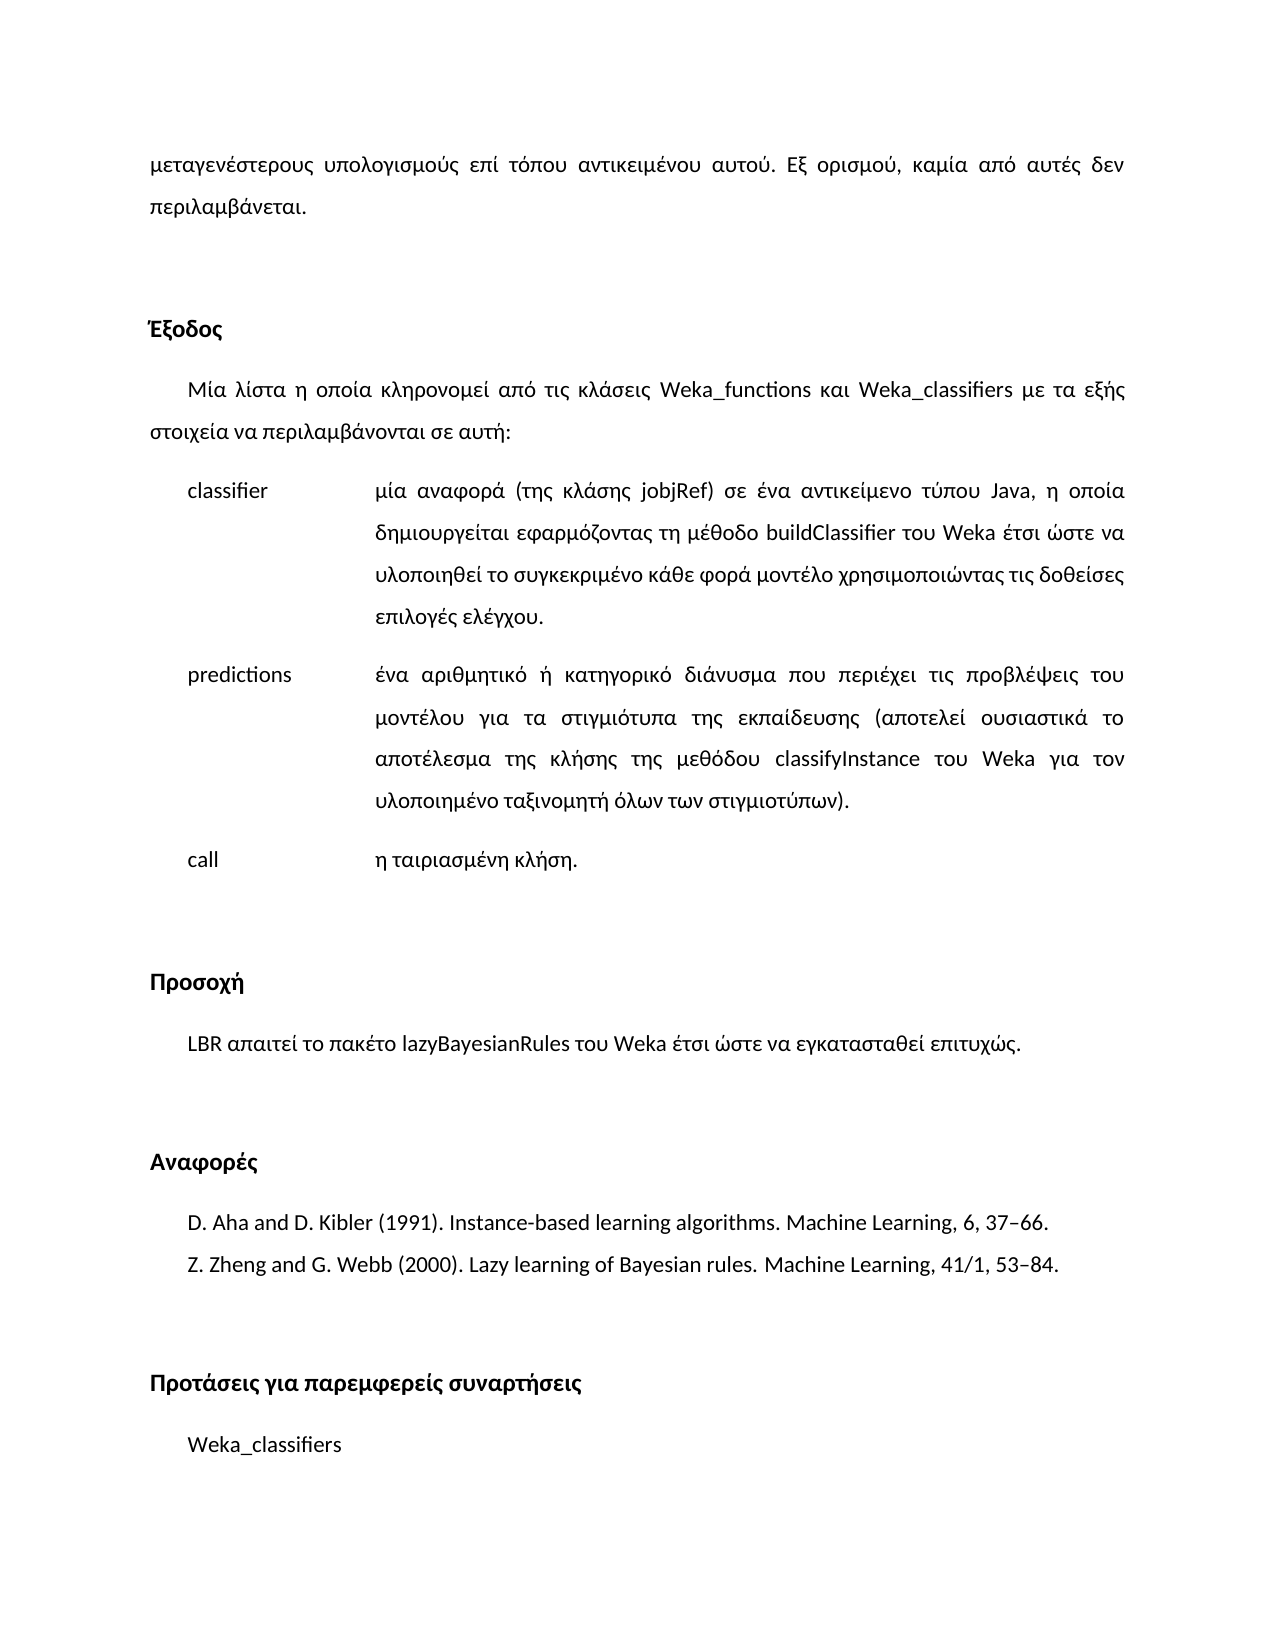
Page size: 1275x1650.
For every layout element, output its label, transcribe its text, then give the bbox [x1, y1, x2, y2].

text μεταγενέστερους υπολογισμούς επί τόπου αντικειμένου αυτού. Εξ ορισμού, καμία από αυτές δεν περιλαμβάνεται. [150, 150, 1125, 220]
text call η ταιριασμένη κλήση. [187, 845, 1125, 873]
text Έξοδος [150, 313, 1125, 343]
text Αναφορές [150, 1146, 1125, 1176]
text Μία λίστα η οποία κληρονομεί από τις κλάσεις Weka_functions και Weka_classifiers με τα εξής στοιχεία να περιλαμβάνονται σε αυτή: [150, 375, 1125, 445]
text Προτάσεις για παρεμφερείς συναρτήσεις [150, 1368, 1125, 1398]
text classifier μία αναφορά (της κλάσης jobjRef) σε ένα αντικείμενο τύπου Java, η οποία δημιουργείται εφαρμόζοντας τη μέθοδο buildClassifier του Weka έτσι ώστε να υλοποιηθεί το συγκεκριμένο κάθε φορά μοντέλο χρησιμοποιώντας τις δοθείσες επιλογές ελέγχου. [187, 476, 1125, 630]
text predictions ένα αριθμητικό ή κατηγορικό διάνυσμα που περιέχει τις προβλέψεις του μοντέλου για τα στιγμιότυπα της εκπαίδευσης (αποτελεί ουσιαστικά το αποτέλεσμα της κλήσης της μεθόδου classifyInstance του Weka για τον υλοποιημένο ταξινομητή όλων των στιγμιοτύπων). [187, 661, 1125, 814]
text Προσοχή [150, 966, 1125, 997]
text Z. Zheng and G. Webb (2000). Lazy learning of Bayesian rules. Machine Learning, 41/1, 53–84. [150, 1250, 1125, 1278]
text D. Aha and D. Kibler (1991). Instance-based learning algorithms. Machine Learning, 6, 37–66. [150, 1208, 1125, 1236]
text Weka_classifiers [150, 1430, 1125, 1458]
text LBR απαιτεί το πακέτο lazyBayesianRules του Weka έτσι ώστε να εγκατασταθεί επιτυχώς. [150, 1029, 1125, 1057]
